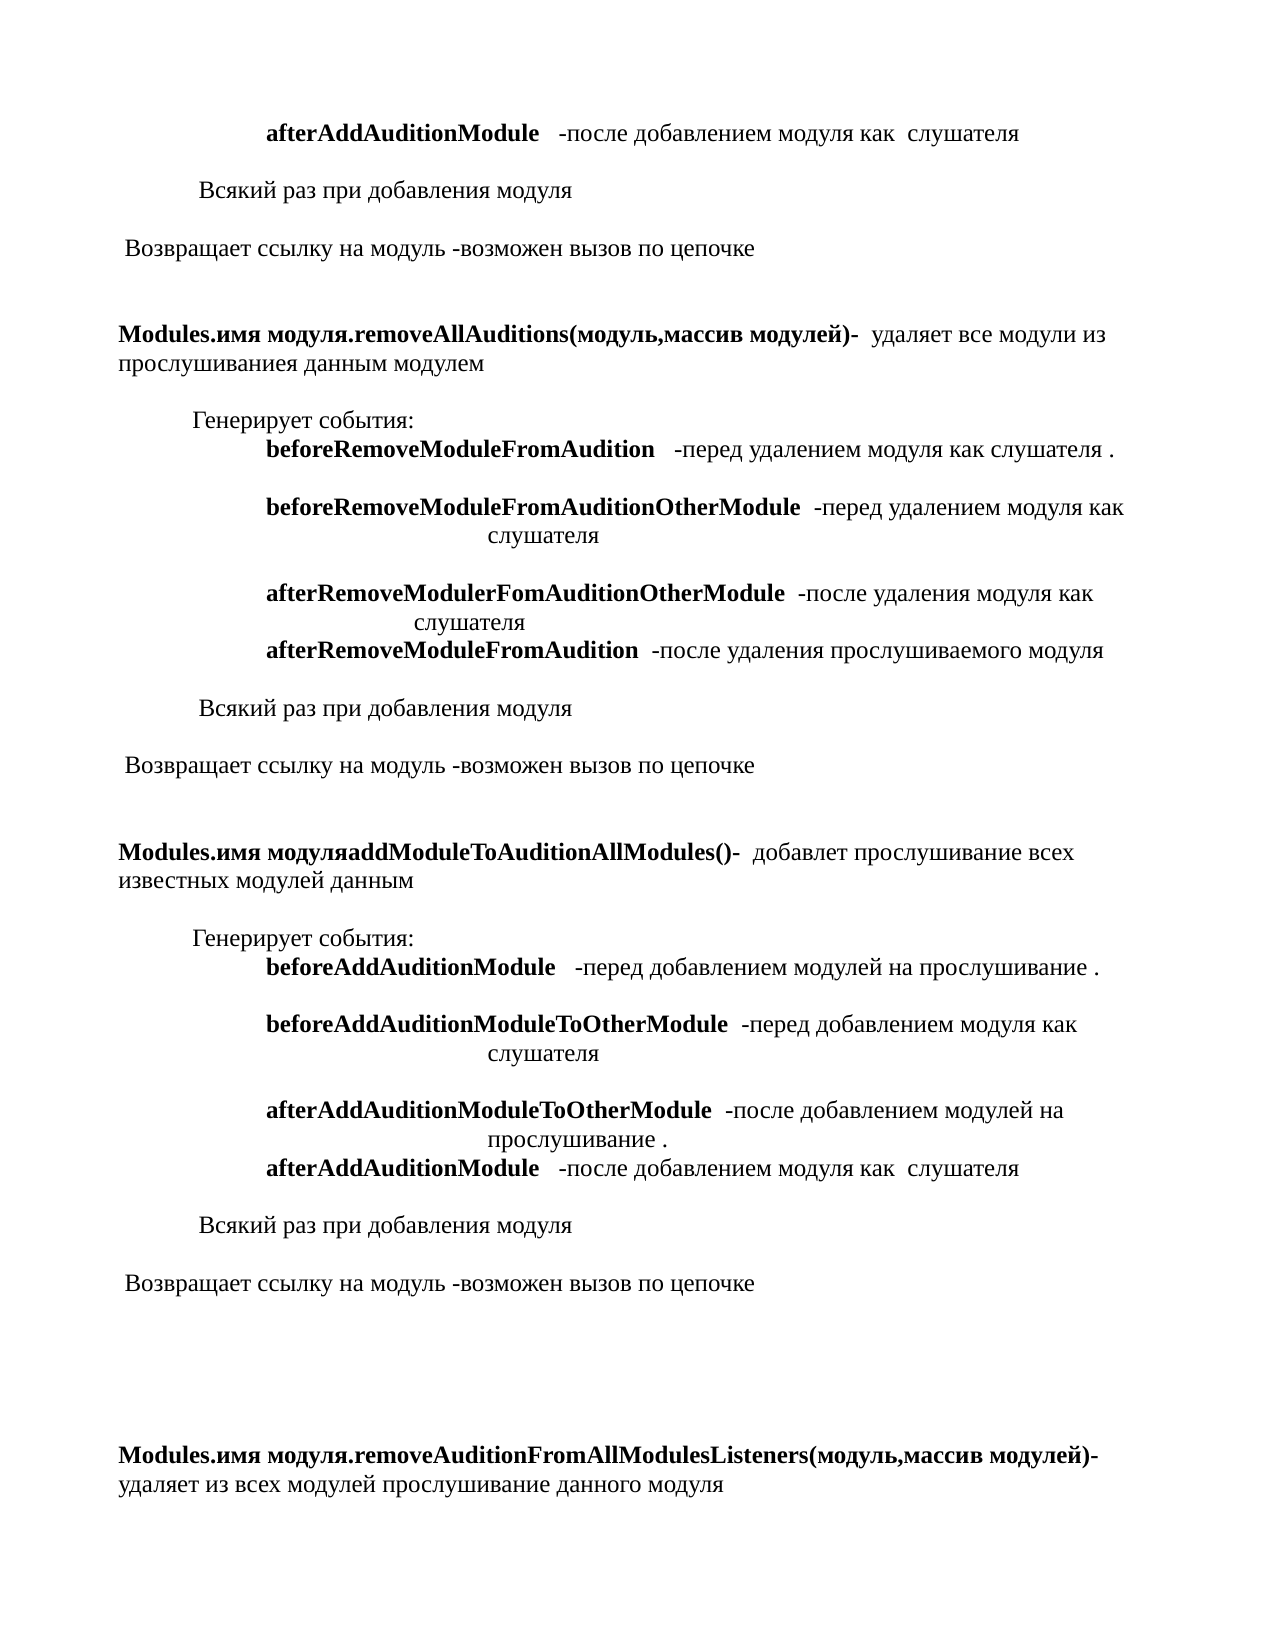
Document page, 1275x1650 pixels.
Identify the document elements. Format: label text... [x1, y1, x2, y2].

text Modules.имя модуля.removeAuditionFromAllModulesListeners(модуль,массив модулей)- удаляет из всех модулей прослушивание данного модуля [118, 1441, 1157, 1527]
text Всякий раз при добавления модуля Возвращает ссылку на модуль -возможен вызов по цепочке [118, 1211, 1157, 1297]
text Генерирует события: beforeAddAuditionModule -перед добавлением модулей на прослушивание . beforeAddAuditionModuleToOtherModule -перед добавлением модуля как слушателя [118, 923, 1157, 1067]
text Всякий раз при добавления модуля Возвращает ссылку на модуль -возможен вызов по цепочке [118, 693, 1157, 779]
text Modules.имя модуля.removeAllAuditions(модуль,массив модулей)- удаляет все модули из прослушиваниея данным модулем [118, 319, 1157, 406]
text afterAddAuditionModuleToOtherModule -после добавлением модулей на прослушивание . [118, 1096, 1157, 1153]
text afterAddAuditionModule -после добавлением модуля как слушателя [118, 118, 1157, 147]
text afterRemoveModuleFromAudition -после удаления прослушиваемого модуля [118, 636, 1157, 664]
text afterAddAuditionModule -после добавлением модуля как слушателя [118, 1153, 1157, 1182]
text Modules.имя модуляaddModuleToAuditionAllModules()- добавлет прослушивание всех известных модулей данным [118, 837, 1157, 923]
text Генерирует события: beforeRemoveModuleFromAudition -перед удалением модуля как слушателя . beforeRemoveModuleFromAuditionOtherModule -перед удалением модуля как слушателя [118, 406, 1157, 549]
text Всякий раз при добавления модуля Возвращает ссылку на модуль -возможен вызов по цепочке [118, 176, 1157, 262]
text afterRemoveModulerFomAuditionOtherModule -после удаления модуля как слушателя [118, 578, 1157, 636]
